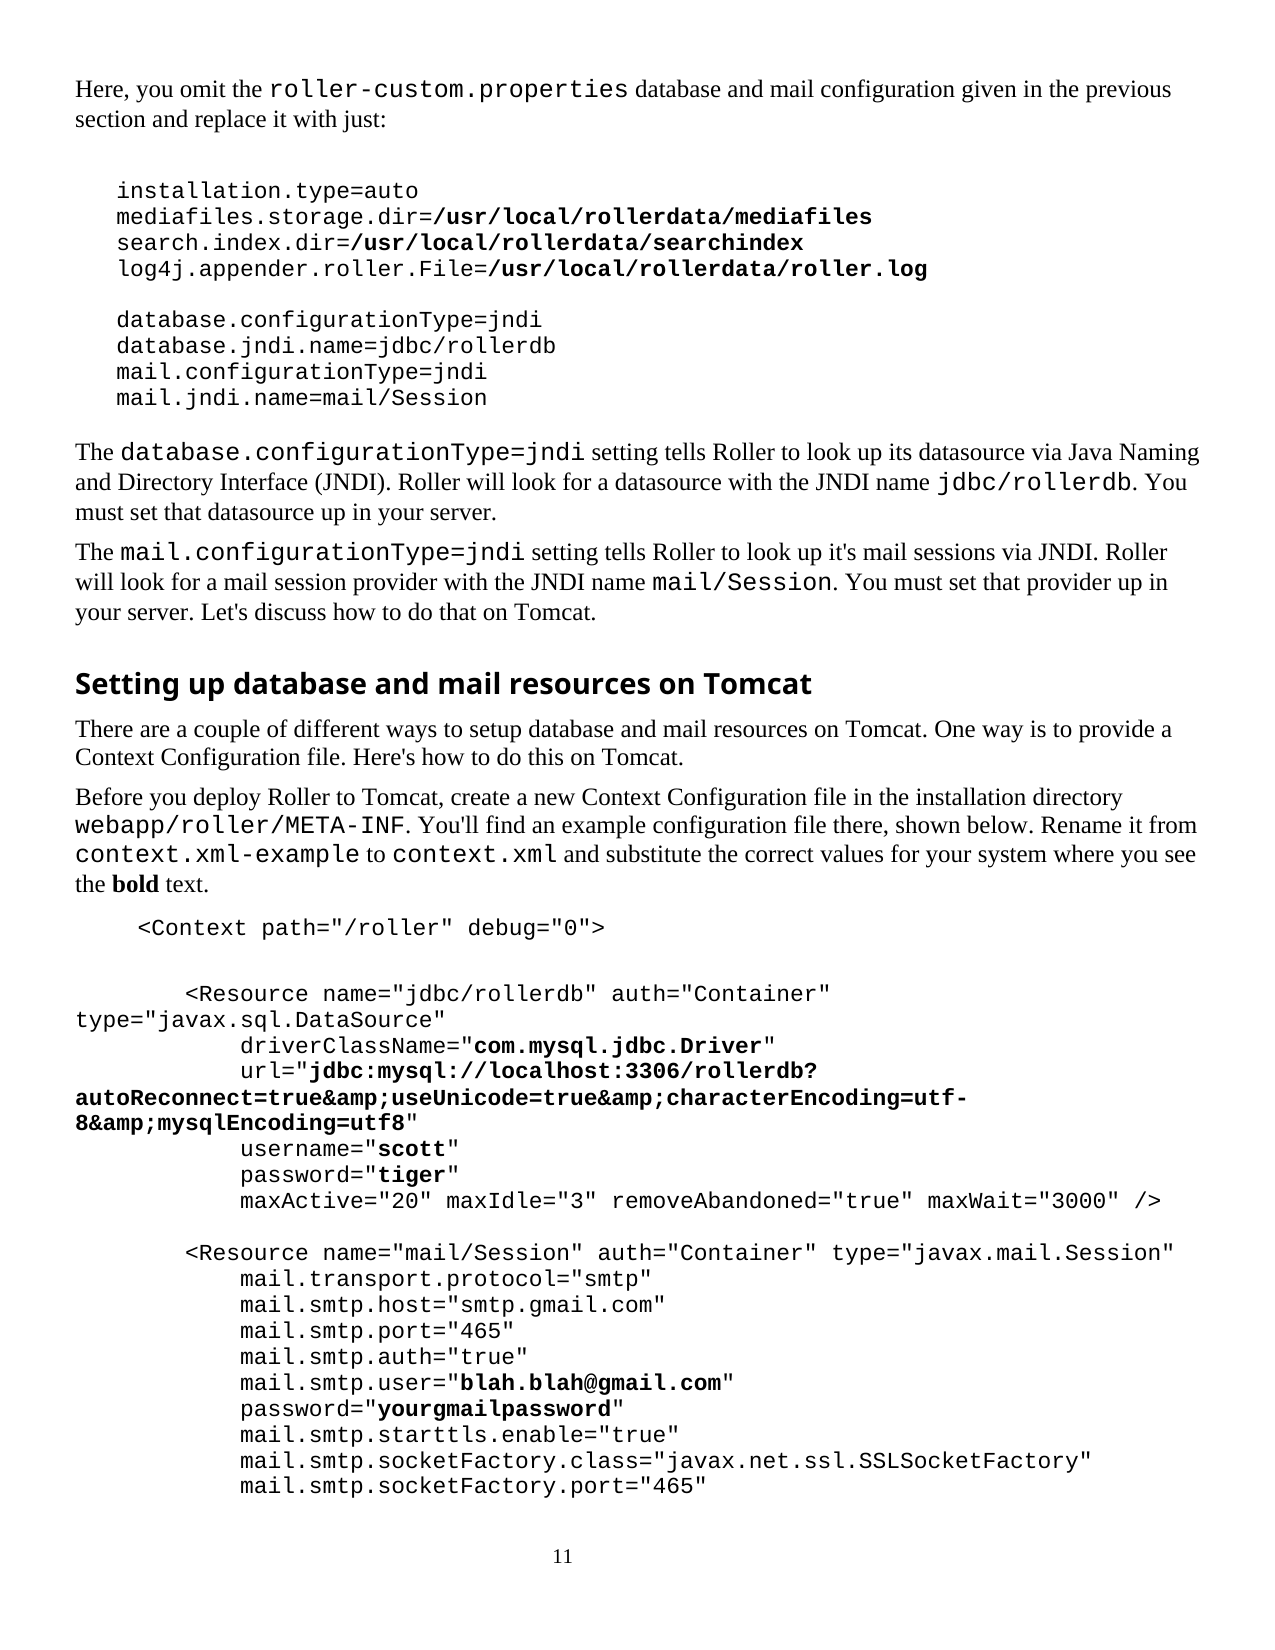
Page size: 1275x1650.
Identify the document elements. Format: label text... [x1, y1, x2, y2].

text The database.configurationType=jndi setting tells Roller to look up its datasource via Java Naming and Directory Interface (JNDI). Roller will look for a datasource with the JNDI name jdbc/rollerdb. You must set that datasource up in your server. [75, 438, 1200, 526]
subtitle Setting up database and mail resources on Tomcat [75, 663, 1200, 703]
text mail.smtp.port="465" [75, 1319, 1200, 1345]
text mail.smtp.socketFactory.class="javax.net.ssl.SSLSocketFactory" [75, 1449, 1200, 1475]
text url="jdbc:mysql://localhost:3306/rollerdb?autoReconnect=true&amp;useUnicode=true&amp;characterEncoding=utf-8&amp;mysqlEncoding=utf8" [75, 1060, 1200, 1138]
text search.index.dir=/usr/local/rollerdata/searchindex [75, 231, 1200, 257]
text <Context path="/roller" debug="0"> [75, 911, 1200, 944]
text mediafiles.storage.dir=/usr/local/rollerdata/mediafiles [75, 205, 1200, 231]
text mail.transport.protocol="smtp" [75, 1267, 1200, 1293]
text mail.jndi.name=mail/Session [75, 387, 1200, 412]
text password="yourgmailpassword" [75, 1397, 1200, 1423]
text The mail.configurationType=jndi setting tells Roller to look up it's mail sessions via JNDI. Roller will look for a mail session provider with the JNDI name mail/Session. You must set that provider up in your server. Let's discuss how to do that on Tomcat. [75, 538, 1200, 626]
text There are a couple of different ways to setup database and mail resources on Tomcat. One way is to provide a Context Configuration file. Here's how to do this on Tomcat. [75, 715, 1200, 771]
text mail.smtp.auth="true" [75, 1345, 1200, 1371]
text password="tiger" [75, 1164, 1200, 1189]
text database.configurationType=jndi [75, 309, 1200, 335]
text installation.type=auto [75, 179, 1200, 205]
text mail.smtp.host="smtp.gmail.com" [75, 1293, 1200, 1319]
text log4j.appender.roller.File=/usr/local/rollerdata/roller.log [75, 257, 1200, 283]
text Here, you omit the roller-custom.properties database and mail configuration given in the previous section and replace it with just: [75, 75, 1200, 132]
text mail.smtp.user="blah.blah@gmail.com" [75, 1371, 1200, 1397]
text username="scott" [75, 1138, 1200, 1164]
text driverClassName="com.mysql.jdbc.Driver" [75, 1034, 1200, 1060]
text maxActive="20" maxIdle="3" removeAbandoned="true" maxWait="3000" /> [75, 1189, 1200, 1216]
text Before you deploy Roller to Tomcat, create a new Context Configuration file in the installation directory webapp/roller/META-INF. You'll find an example configuration file there, shown below. Rename it from context.xml-example to context.xml and substitute the correct values for your system where you see the bold text. [75, 783, 1200, 898]
text <Resource name="jdbc/rollerdb" auth="Container" type="javax.sql.DataSource" [75, 982, 1200, 1034]
text mail.smtp.socketFactory.port="465" [75, 1475, 1200, 1501]
text mail.configurationType=jndi [75, 361, 1200, 387]
text mail.smtp.starttls.enable="true" [75, 1423, 1200, 1449]
text database.jndi.name=jdbc/rollerdb [75, 335, 1200, 361]
text <Resource name="mail/Session" auth="Container" type="javax.mail.Session" [75, 1241, 1200, 1267]
